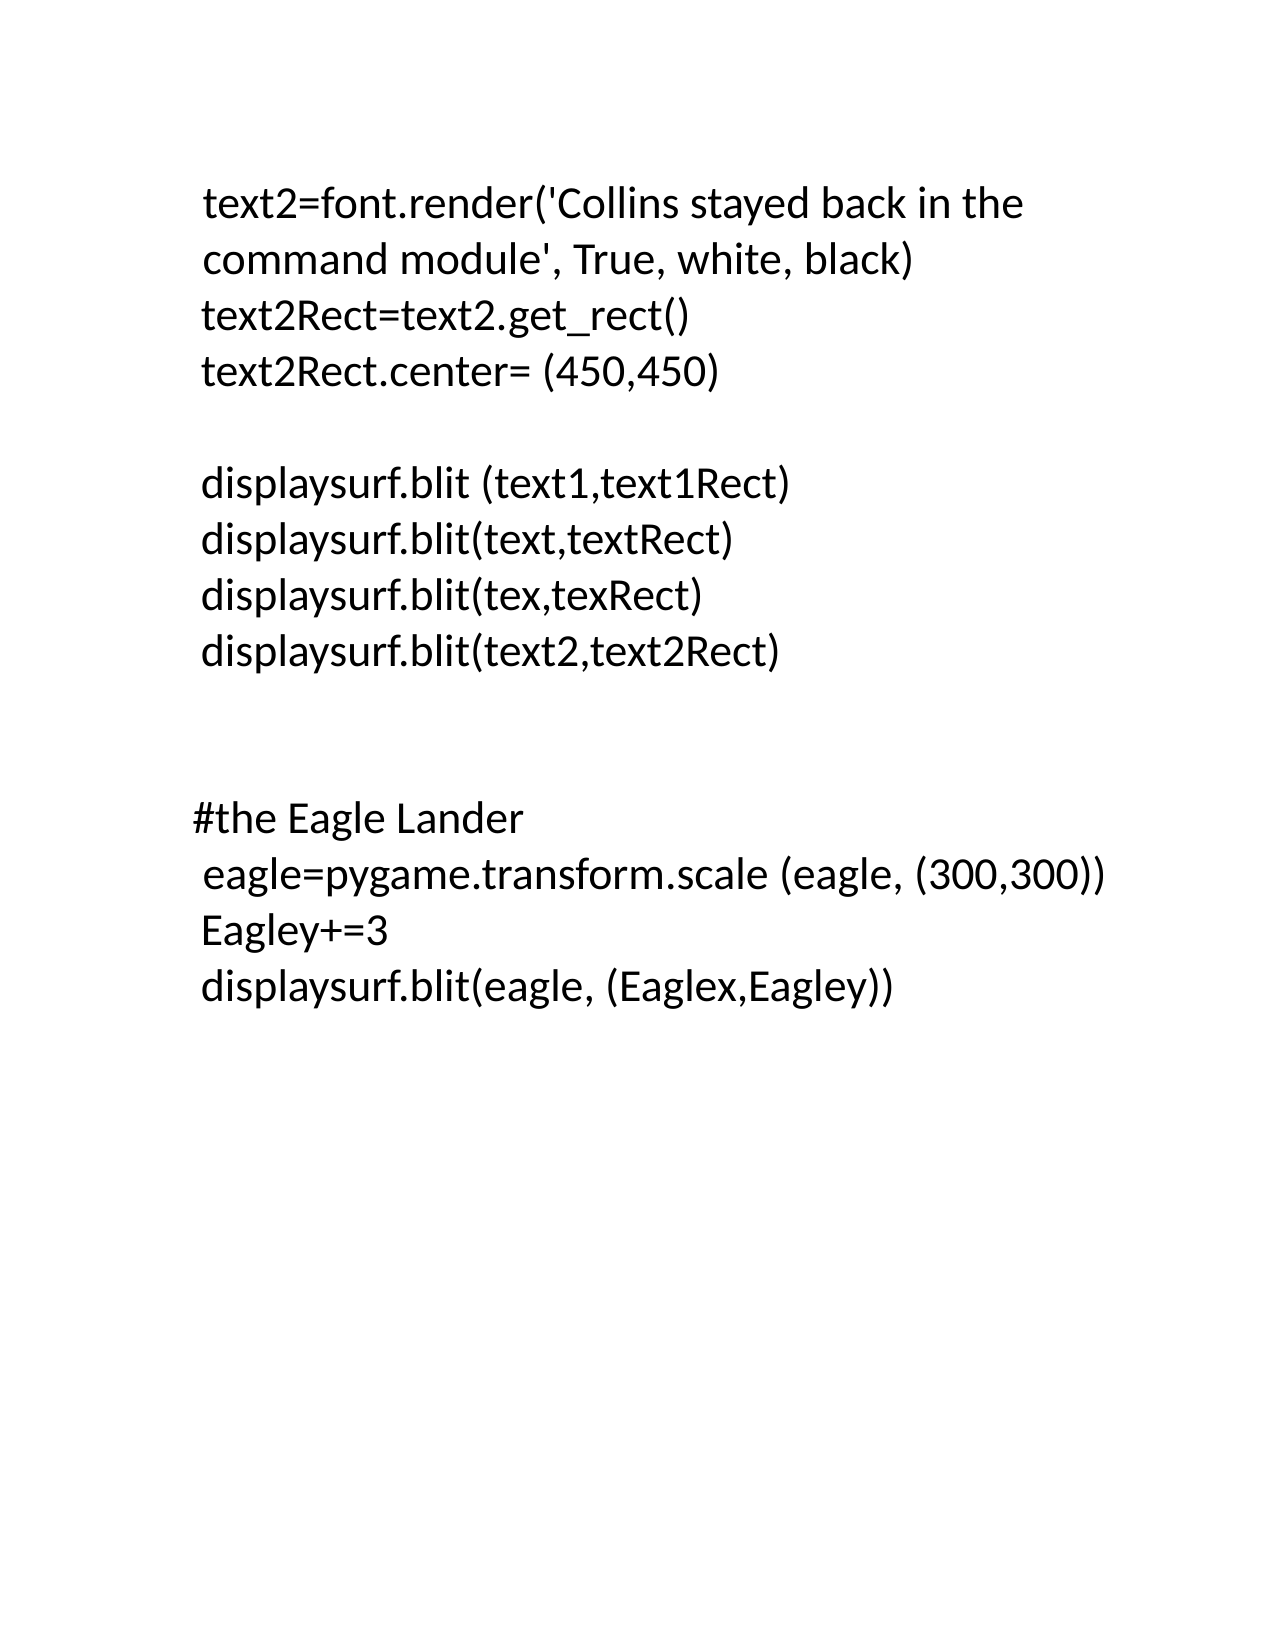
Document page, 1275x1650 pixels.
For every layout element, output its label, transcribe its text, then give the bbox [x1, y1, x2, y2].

text text2Rect.center= (450,450) [118, 342, 1157, 398]
text text2=font.render('Collins stayed back in the command module', True, white, black) [118, 174, 1157, 286]
text eagle=pygame.transform.scale (eagle, (300,300)) [118, 845, 1157, 901]
text #the Eagle Lander [118, 789, 1157, 845]
text displaysurf.blit(tex,texRect) [118, 566, 1157, 622]
text displaysurf.blit(text2,text2Rect) [118, 622, 1157, 677]
text displaysurf.blit(text,textRect) [118, 510, 1157, 566]
text displaysurf.blit (text1,text1Rect) [118, 454, 1157, 510]
text text2Rect=text2.get_rect() [118, 286, 1157, 342]
text Eagley+=3 [118, 901, 1157, 957]
text displaysurf.blit(eagle, (Eaglex,Eagley)) [118, 957, 1157, 1013]
